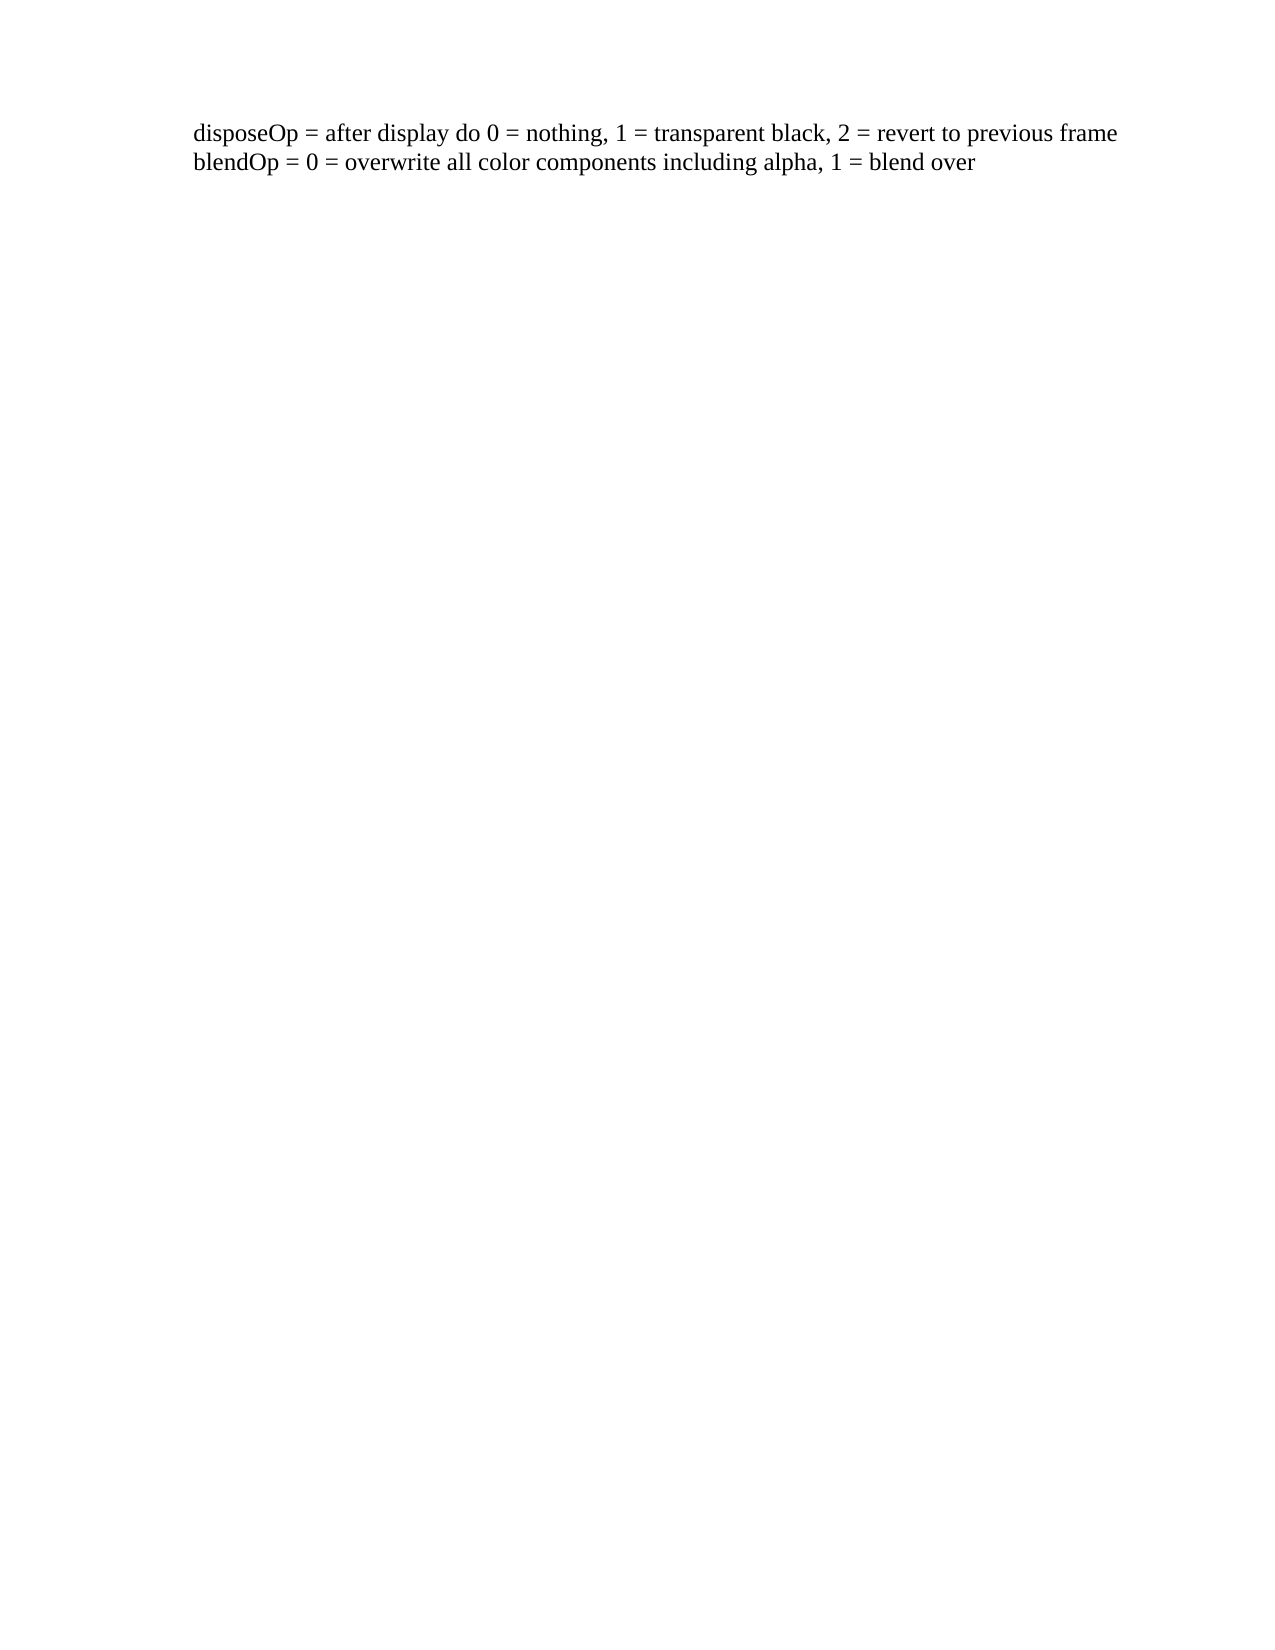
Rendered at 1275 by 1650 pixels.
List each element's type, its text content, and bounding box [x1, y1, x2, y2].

list disposeOp = after display do 0 = nothing, 1 = transparent black, 2 = revert to previous frame blendOp = 0 = overwrite all color components including alpha, 1 = blend over [156, 118, 1157, 176]
